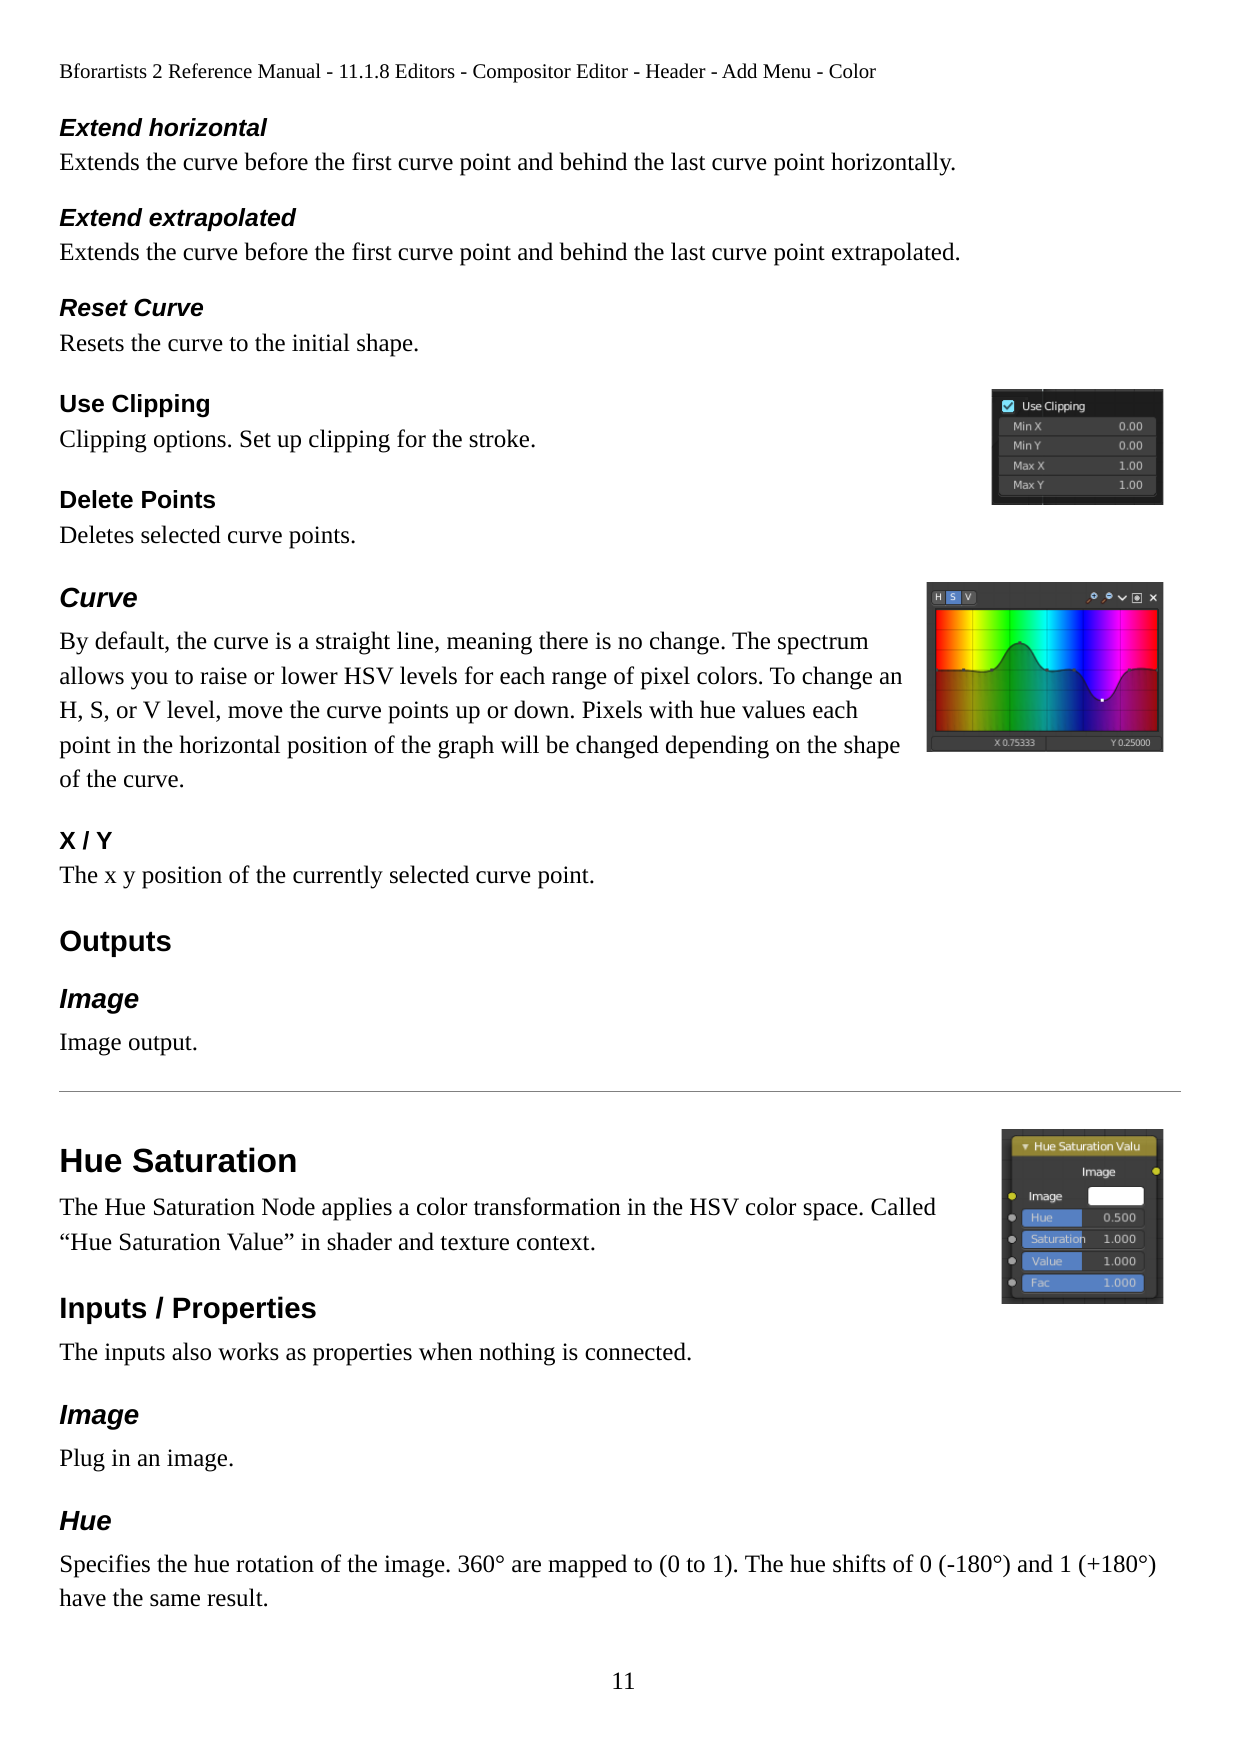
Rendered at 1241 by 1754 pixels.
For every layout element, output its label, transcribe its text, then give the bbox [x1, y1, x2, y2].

subtitle Hue [59, 1504, 1181, 1536]
subtitle Curve [59, 582, 926, 614]
subtitle Extend extrapolated [59, 203, 1181, 231]
subtitle Hue Saturation [59, 1141, 1001, 1180]
text Extends the curve before the first curve point and behind the last curve point horizontally. [59, 147, 1181, 176]
subtitle [1164, 389, 1181, 418]
text By default, the curve is a straight line, meaning there is no change. The spectrum allows you to raise or lower HSV levels for each range of pixel colors. To change an H, S, or V level, move the curve points up or down. Pixels with hue values each point in the horizontal position of the graph will be changed depending on the shape of the curve. [59, 626, 1181, 793]
subtitle Image [59, 1398, 1181, 1430]
subtitle Inputs / Properties [59, 1291, 1181, 1324]
picture [1001, 1129, 1164, 1304]
subtitle Use Clipping [59, 389, 991, 418]
text The Hue Saturation Node applies a color transformation in the HSV color space. Called “Hue Saturation Value” in shader and texture context. [59, 1192, 1001, 1256]
text Specifies the hue rotation of the image. 360° are mapped to (0 to 1). The hue shifts of 0 (-180°) and 1 (+180°) have the same result. [59, 1549, 1181, 1612]
subtitle Delete Points [59, 486, 1181, 514]
text Extends the curve before the first curve point and behind the last curve point extrapolated. [59, 237, 1181, 266]
picture [991, 389, 1164, 505]
text Deletes selected curve points. [59, 520, 1181, 549]
subtitle X / Y [59, 826, 1181, 854]
subtitle [1164, 1141, 1181, 1180]
picture [926, 582, 1164, 752]
text Clipping options. Set up clipping for the stroke. [59, 424, 991, 453]
text Resets the curve to the initial shape. [59, 328, 1181, 356]
text The x y position of the currently selected curve point. [59, 861, 1181, 889]
subtitle [1164, 582, 1181, 614]
subtitle Reset Curve [59, 293, 1181, 321]
text The inputs also works as properties when nothing is connected. [59, 1337, 1181, 1366]
text Image output. [59, 1027, 1181, 1056]
subtitle Image [59, 983, 1181, 1015]
subtitle Outputs [59, 924, 1181, 958]
subtitle Extend horizontal [59, 113, 1181, 141]
text Plug in an image. [59, 1443, 1181, 1472]
